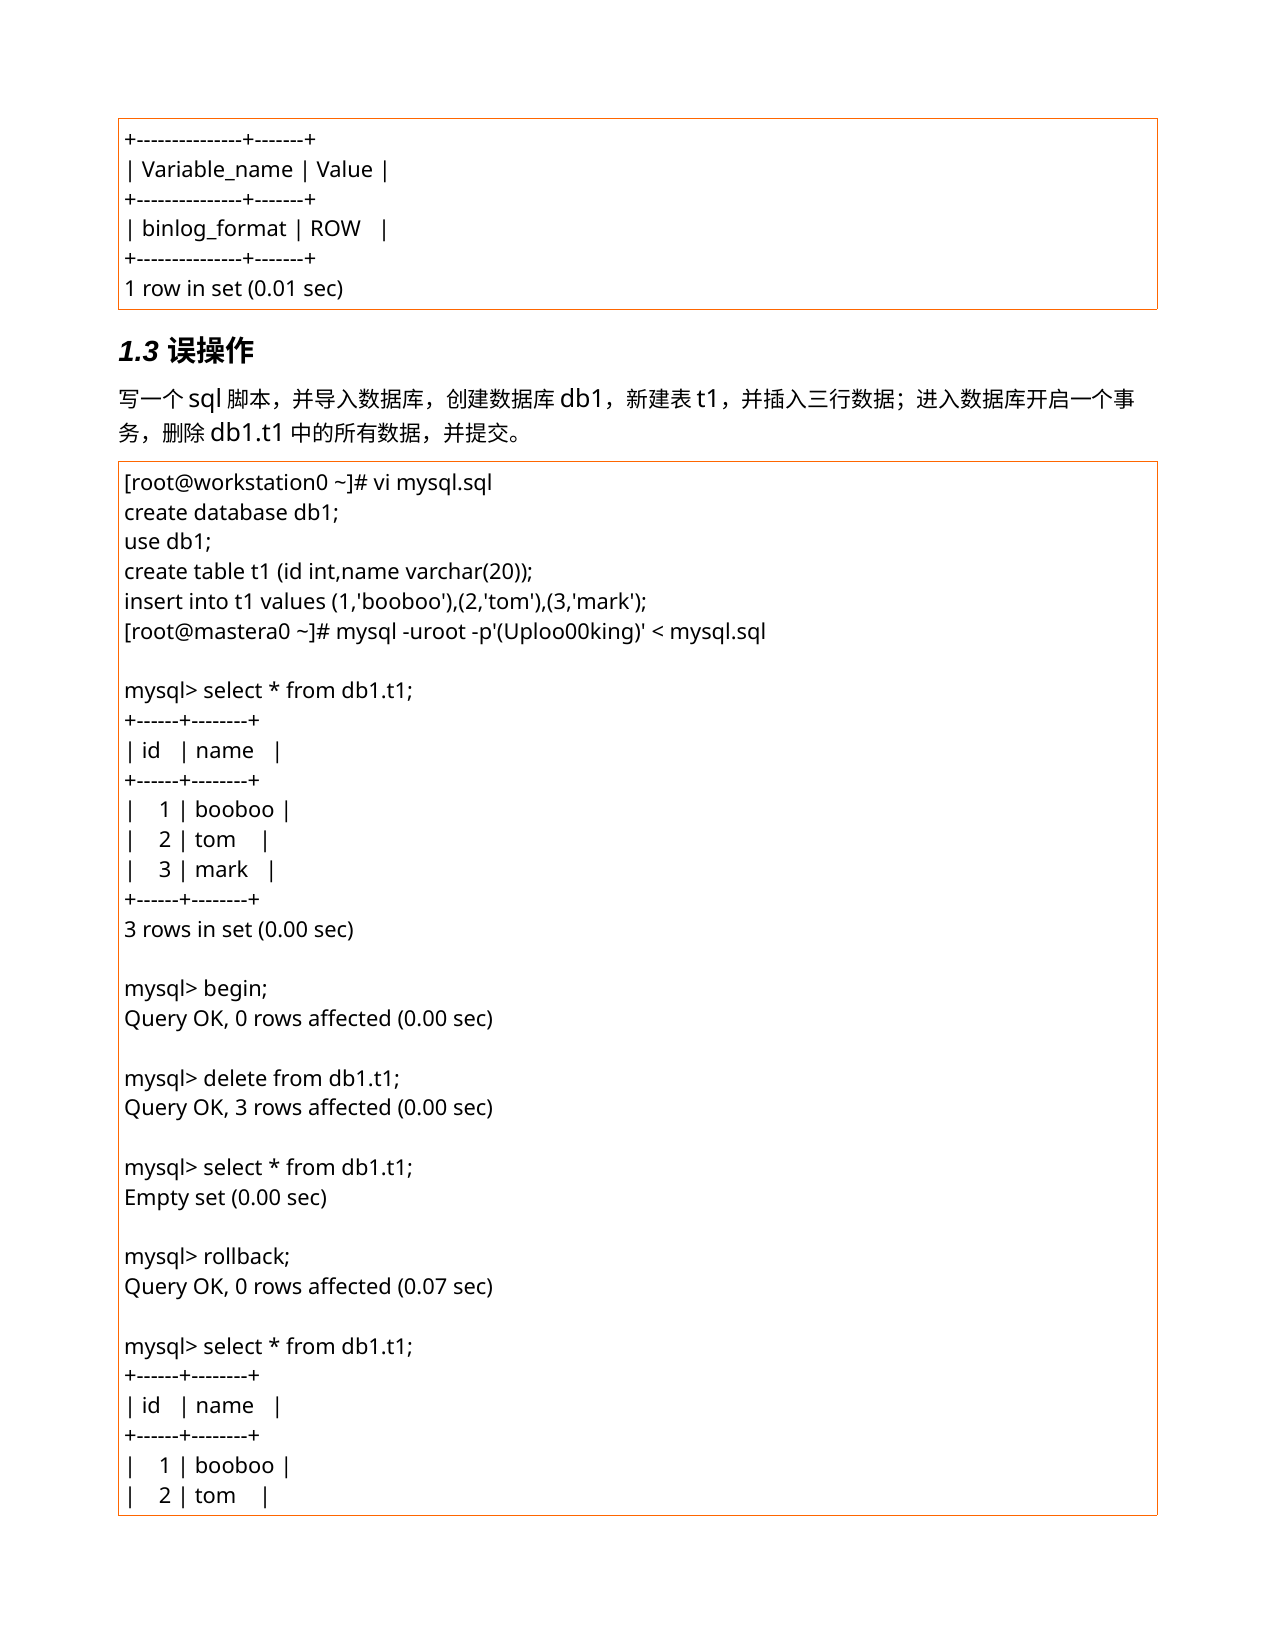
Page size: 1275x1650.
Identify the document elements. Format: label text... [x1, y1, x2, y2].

table_header +---------------+-------+ | Variable_name | Value | +---------------+-------+ | binlog_format | ROW | +---------------+-------+ 1 row in set (0.01 sec) [119, 119, 1157, 308]
table_header [root@workstation0 ~]# vi mysql.sql create database db1; use db1; create table t1 (id int,name varchar(20)); insert into t1 values (1,'booboo'),(2,'tom'),(3,'mark'); [root@mastera0 ~]# mysql -uroot -p'(Uploo00king)' < mysql.sql mysql> select * from db1.t1; +------+--------+ | id | name | +------+--------+ | 1 | booboo | | 2 | tom | | 3 | mark | +------+--------+ 3 rows in set (0.00 sec) mysql> begin; Query OK, 0 rows affected (0.00 sec) mysql> delete from db1.t1; Query OK, 3 rows affected (0.00 sec) mysql> select * from db1.t1; Empty set (0.00 sec) mysql> rollback; Query OK, 0 rows affected (0.07 sec) mysql> select * from db1.t1; +------+--------+ | id | name | +------+--------+ | 1 | booboo | | 2 | tom | [119, 462, 1157, 1515]
subtitle 1.3 误操作 [118, 333, 1157, 368]
text 写一个sql脚本，并导入数据库，创建数据库db1，新建表t1，并插入三行数据；进入数据库开启一个事务，删除db1.t1中的所有数据，并提交。 [118, 380, 1157, 448]
